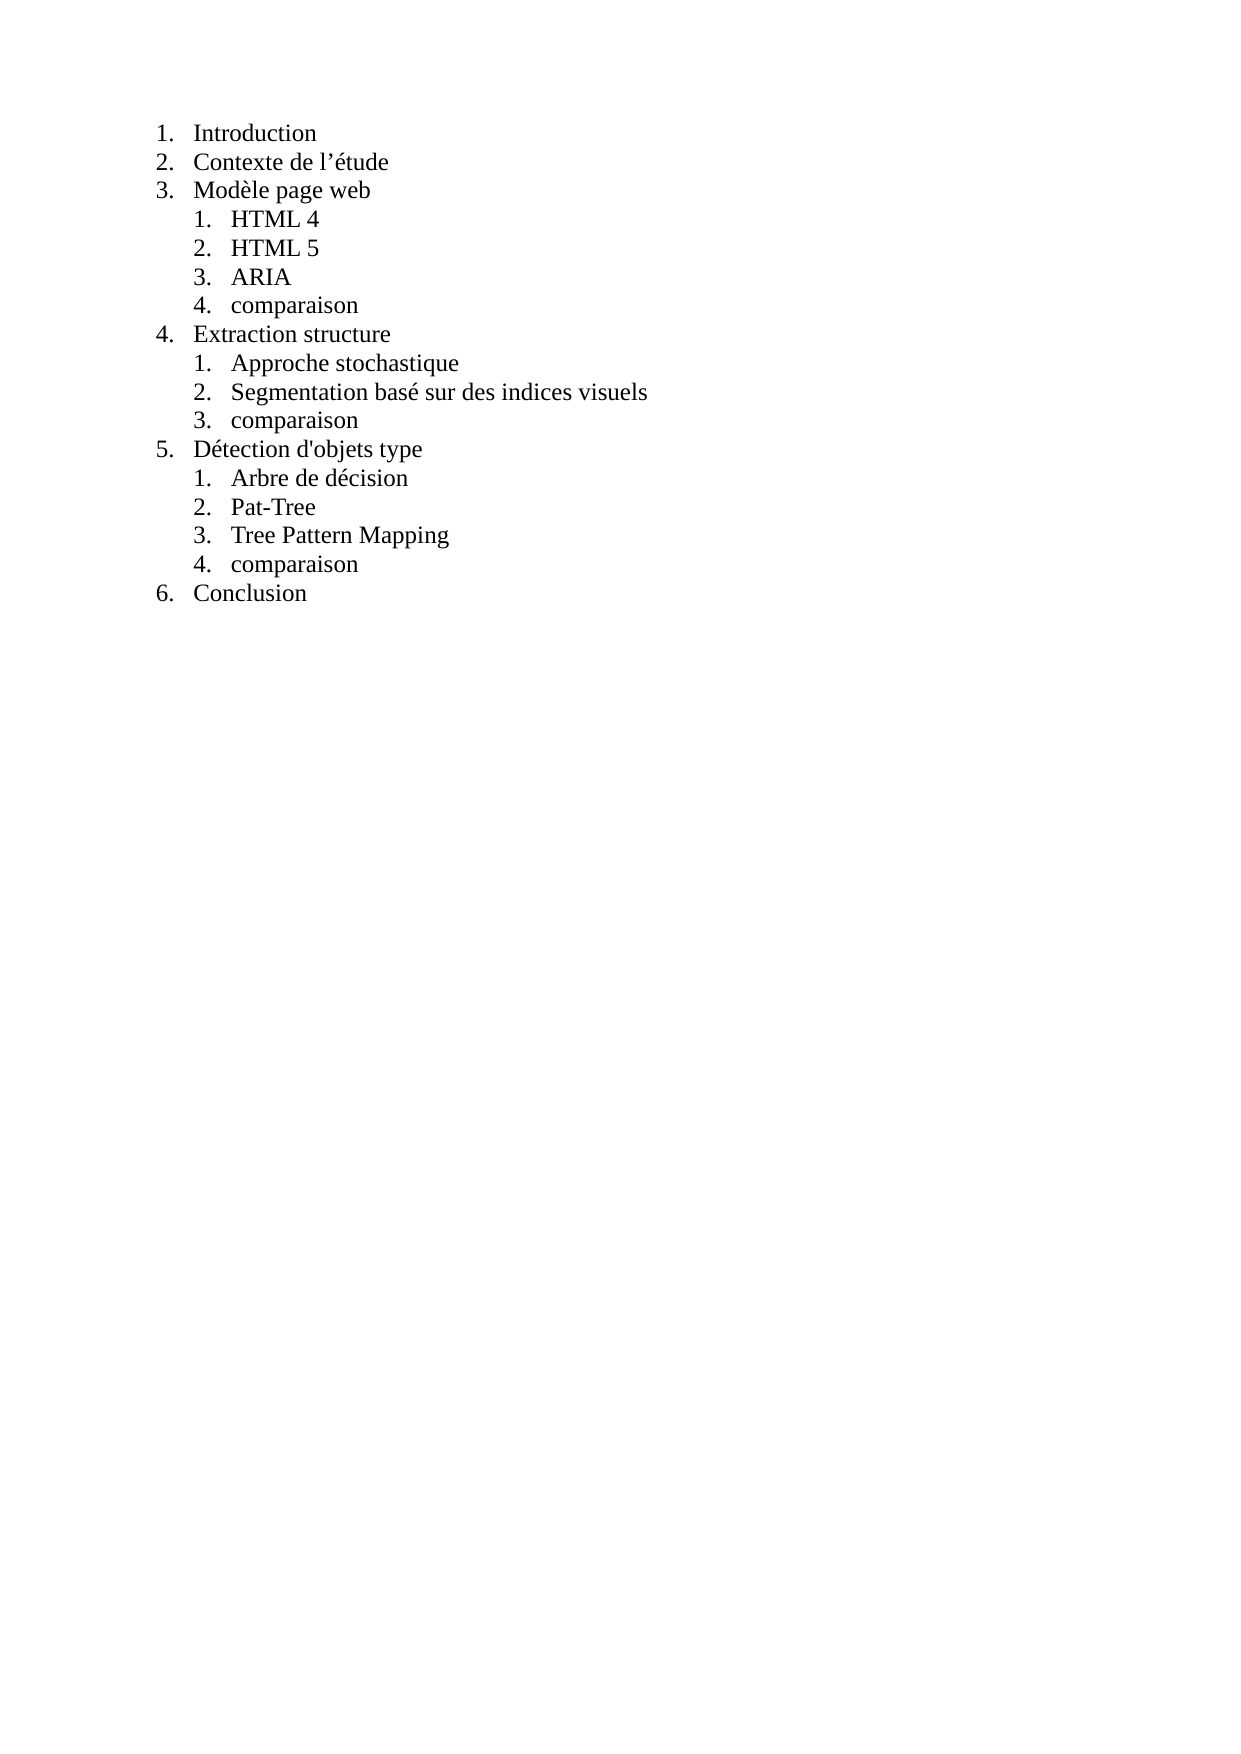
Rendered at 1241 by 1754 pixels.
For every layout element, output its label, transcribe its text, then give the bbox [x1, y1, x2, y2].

list Introduction [156, 118, 1122, 147]
list Pat-Tree [193, 492, 1122, 521]
list Approche stochastique [193, 348, 1122, 377]
list Contexte de l’étude [156, 147, 1122, 176]
list ARIA [193, 262, 1122, 291]
list Tree Pattern Mapping [193, 521, 1122, 549]
list Conclusion [156, 578, 1122, 607]
list Extraction structure [156, 319, 1122, 348]
list comparaison [193, 406, 1122, 434]
list Modèle page web [156, 176, 1122, 204]
list comparaison [193, 291, 1122, 319]
list comparaison [193, 549, 1122, 578]
list Segmentation basé sur des indices visuels [193, 377, 1122, 406]
list HTML 5 [193, 233, 1122, 262]
list Arbre de décision [193, 463, 1122, 492]
list HTML 4 [193, 204, 1122, 233]
list Détection d'objets type [156, 434, 1122, 463]
